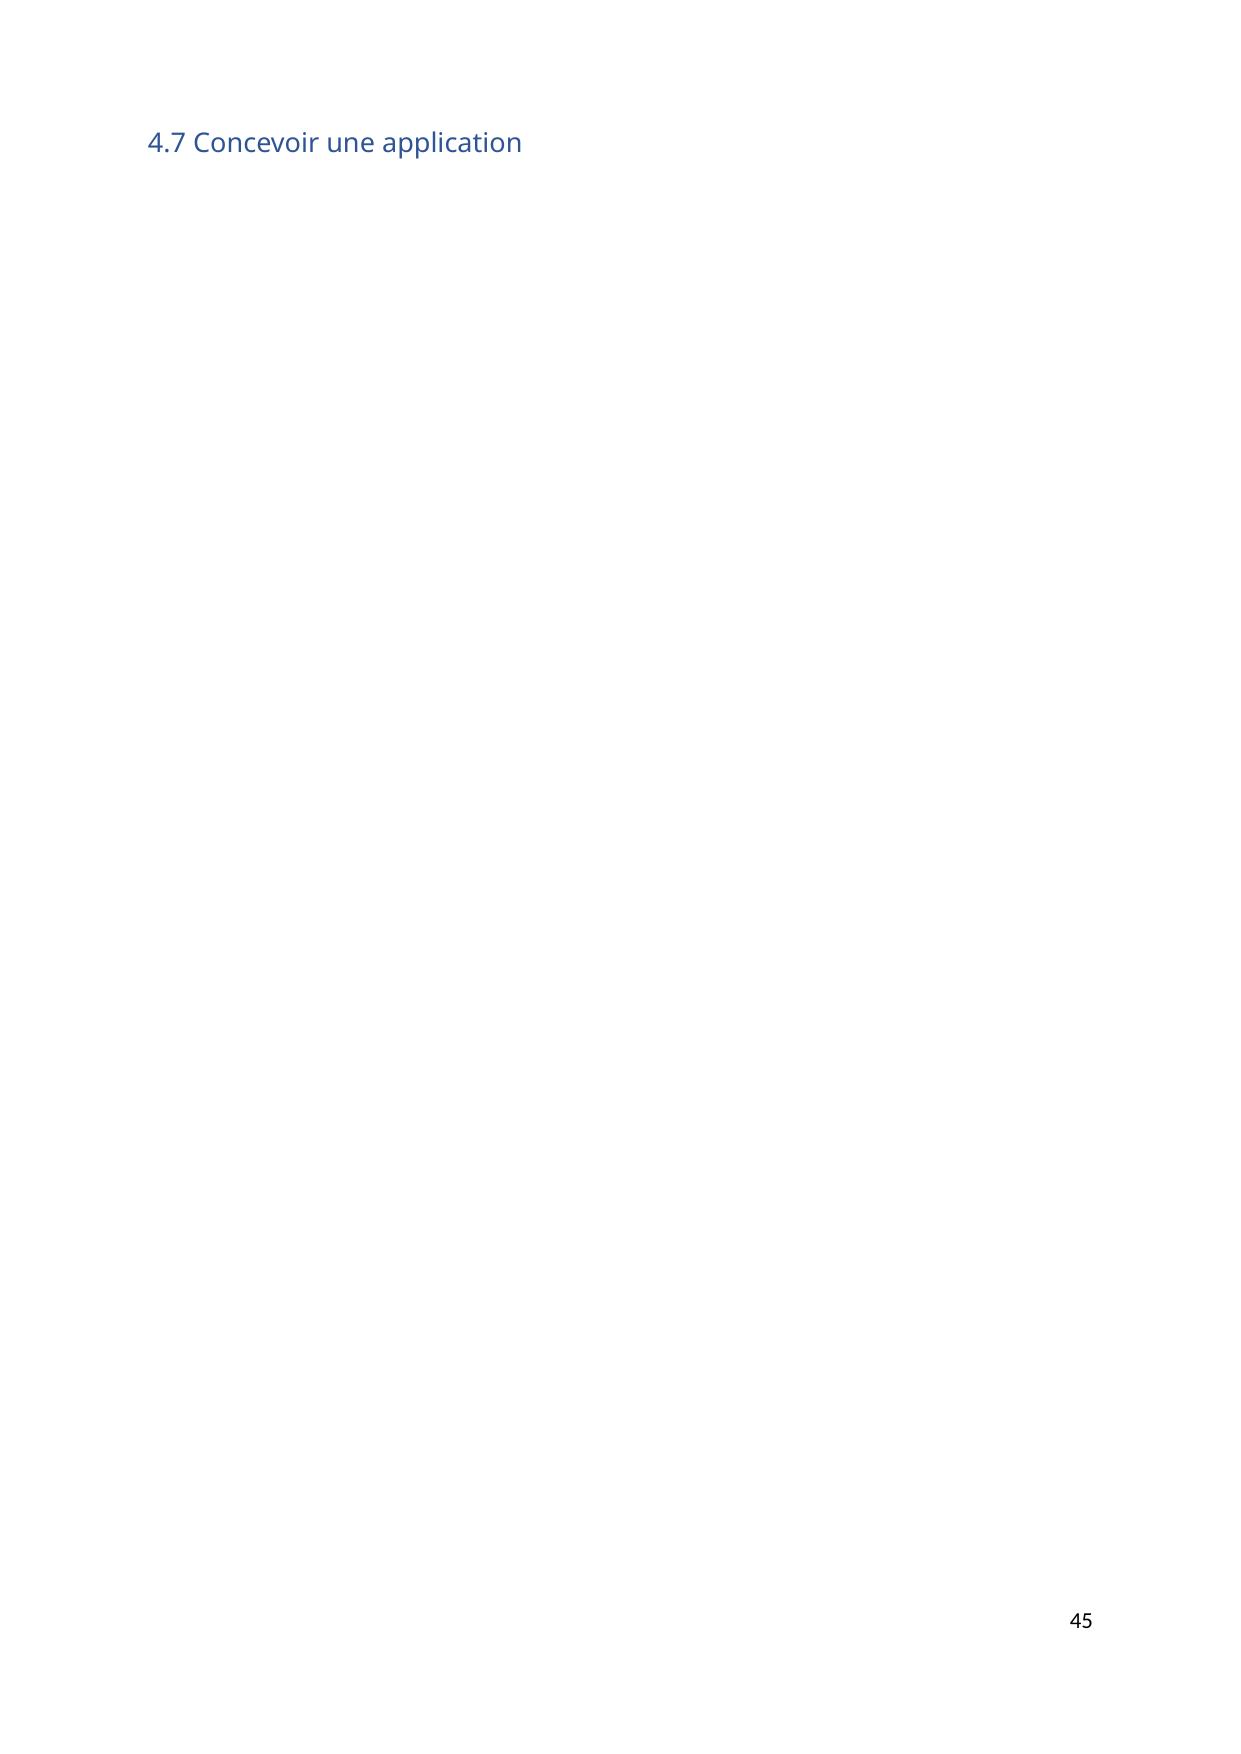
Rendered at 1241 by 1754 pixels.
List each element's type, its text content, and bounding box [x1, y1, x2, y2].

subtitle 4.7 Concevoir une application [148, 123, 1093, 160]
